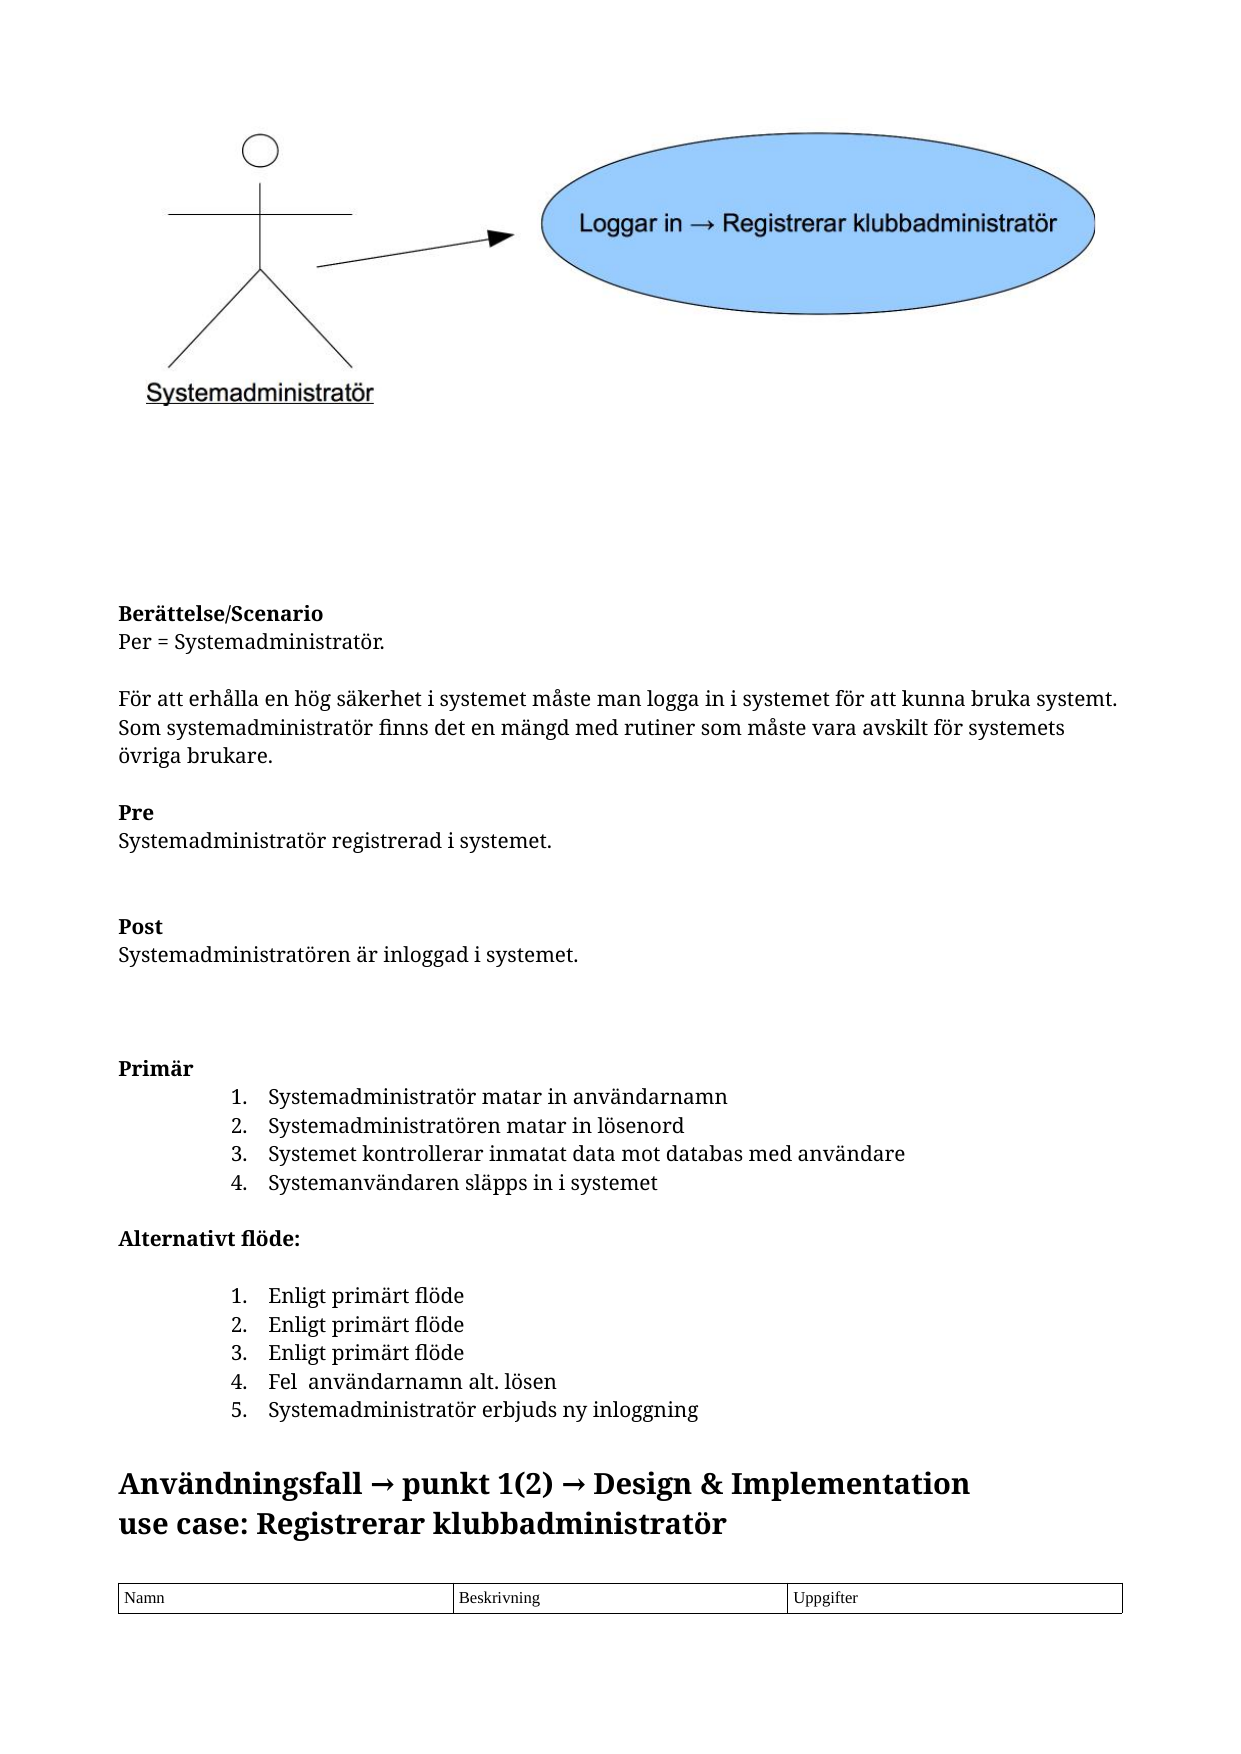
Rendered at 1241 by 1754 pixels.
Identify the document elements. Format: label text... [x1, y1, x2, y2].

text Pre [118, 798, 1122, 826]
list Enligt primärt flöde [231, 1310, 1122, 1338]
text Berättelse/Scenario [118, 599, 1122, 627]
list Enligt primärt flöde [231, 1338, 1122, 1367]
table_header Beskrivning [454, 1584, 787, 1613]
list Systemet kontrollerar inmatat data mot databas med användare [231, 1139, 1122, 1168]
text För att erhålla en hög säkerhet i systemet måste man logga in i systemet för att kunna bruka systemt. Som systemadministratör finns det en mängd med rutiner som måste vara avskilt för systemets övriga brukare. [118, 684, 1122, 769]
text use case: Registrerar klubbadministratör [118, 1503, 1122, 1543]
list Systemadministratören matar in lösenord [231, 1111, 1122, 1139]
table_header Uppgifter [788, 1584, 1122, 1613]
list Enligt primärt flöde [231, 1281, 1122, 1310]
picture [145, 118, 1096, 406]
text Systemadministratören är inloggad i systemet. [118, 940, 1122, 969]
text Användningsfall → punkt 1(2) → Design & Implementation [118, 1463, 1122, 1503]
text Systemadministratör registrerad i systemet. [118, 826, 1122, 855]
text Post [118, 912, 1122, 940]
list Fel användarnamn alt. lösen [231, 1367, 1122, 1395]
list Systemanvändaren släpps in i systemet [231, 1168, 1122, 1196]
text Alternativt flöde: [118, 1224, 1122, 1253]
text Primär [118, 1054, 1122, 1082]
list Systemadministratör matar in användarnamn [231, 1082, 1122, 1111]
text Per = Systemadministratör. [118, 627, 1122, 656]
list Systemadministratör erbjuds ny inloggning [231, 1395, 1122, 1424]
table_header Namn [119, 1584, 453, 1613]
